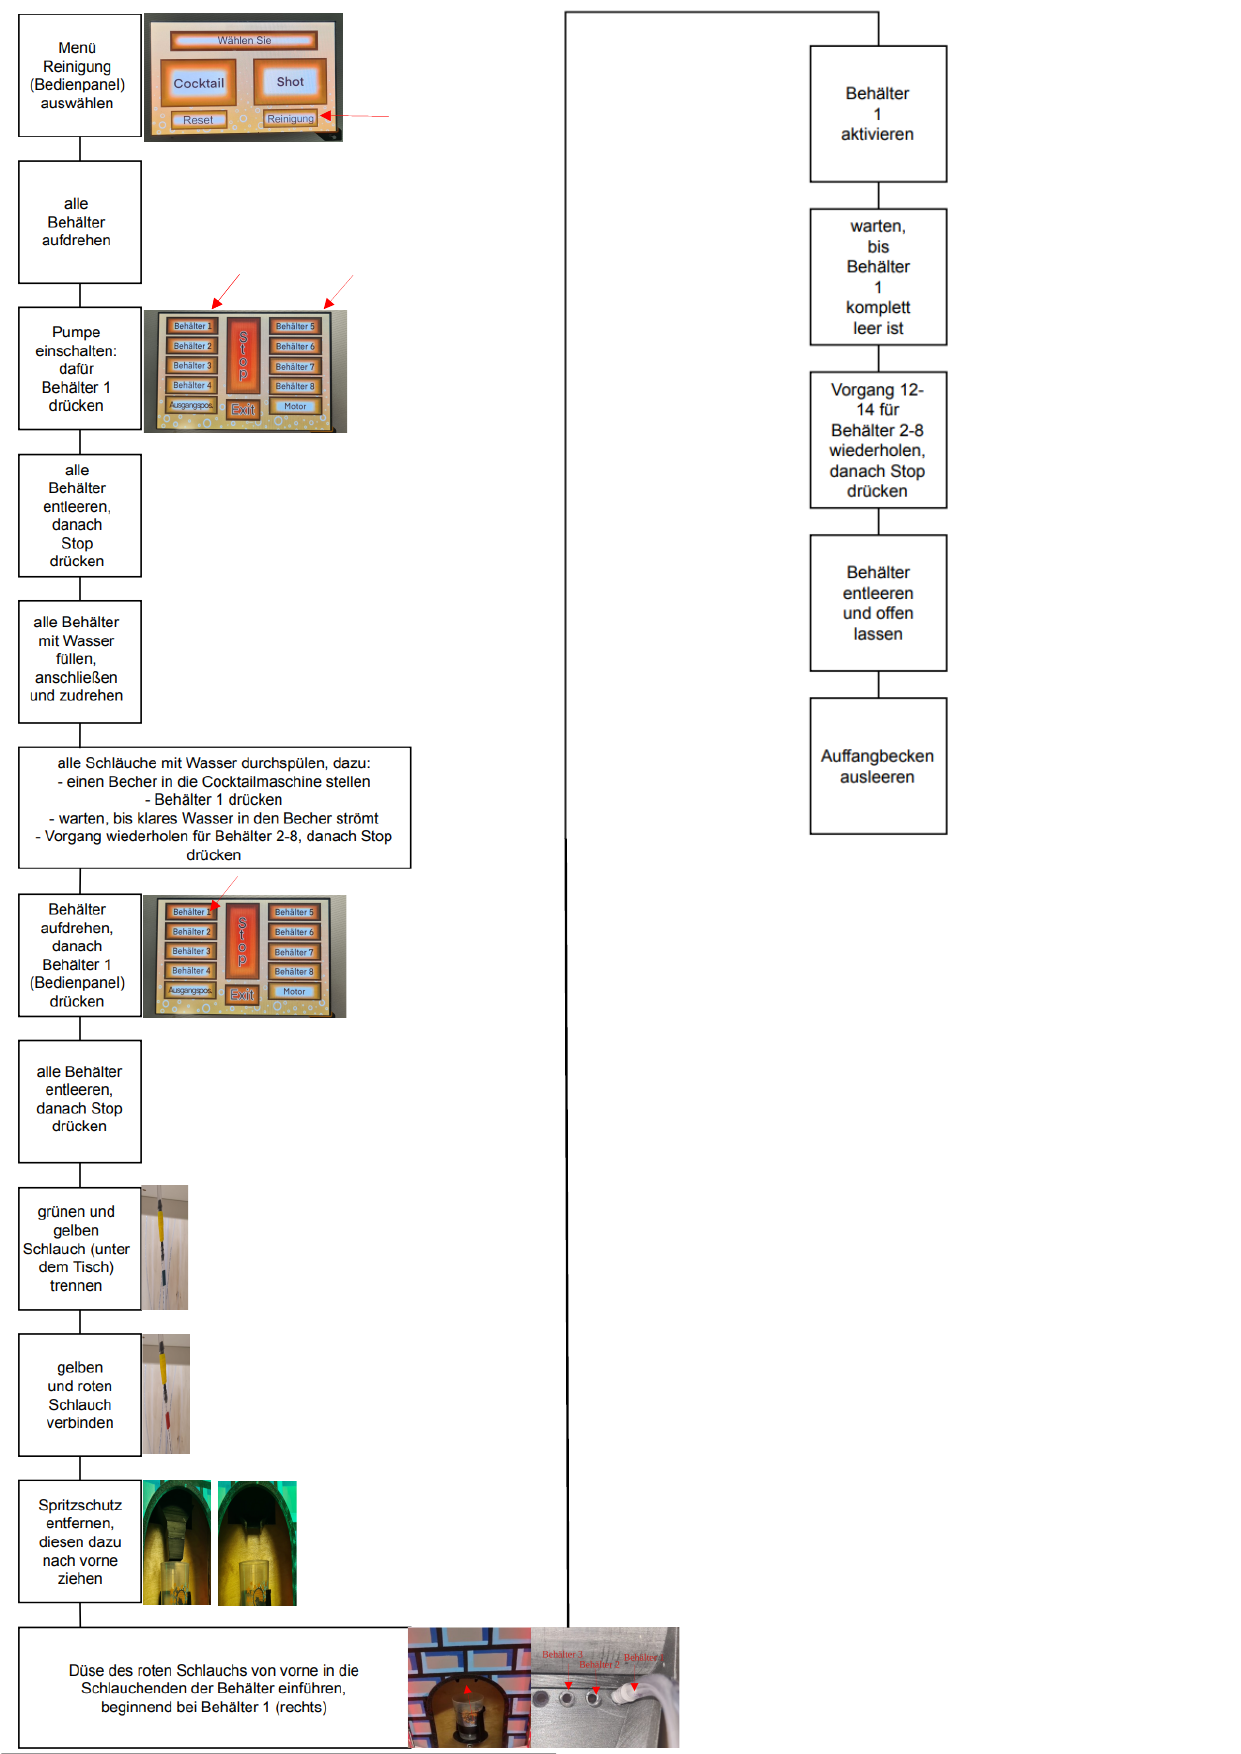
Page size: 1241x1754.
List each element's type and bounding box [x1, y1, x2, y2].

picture [1, 0, 952, 1754]
